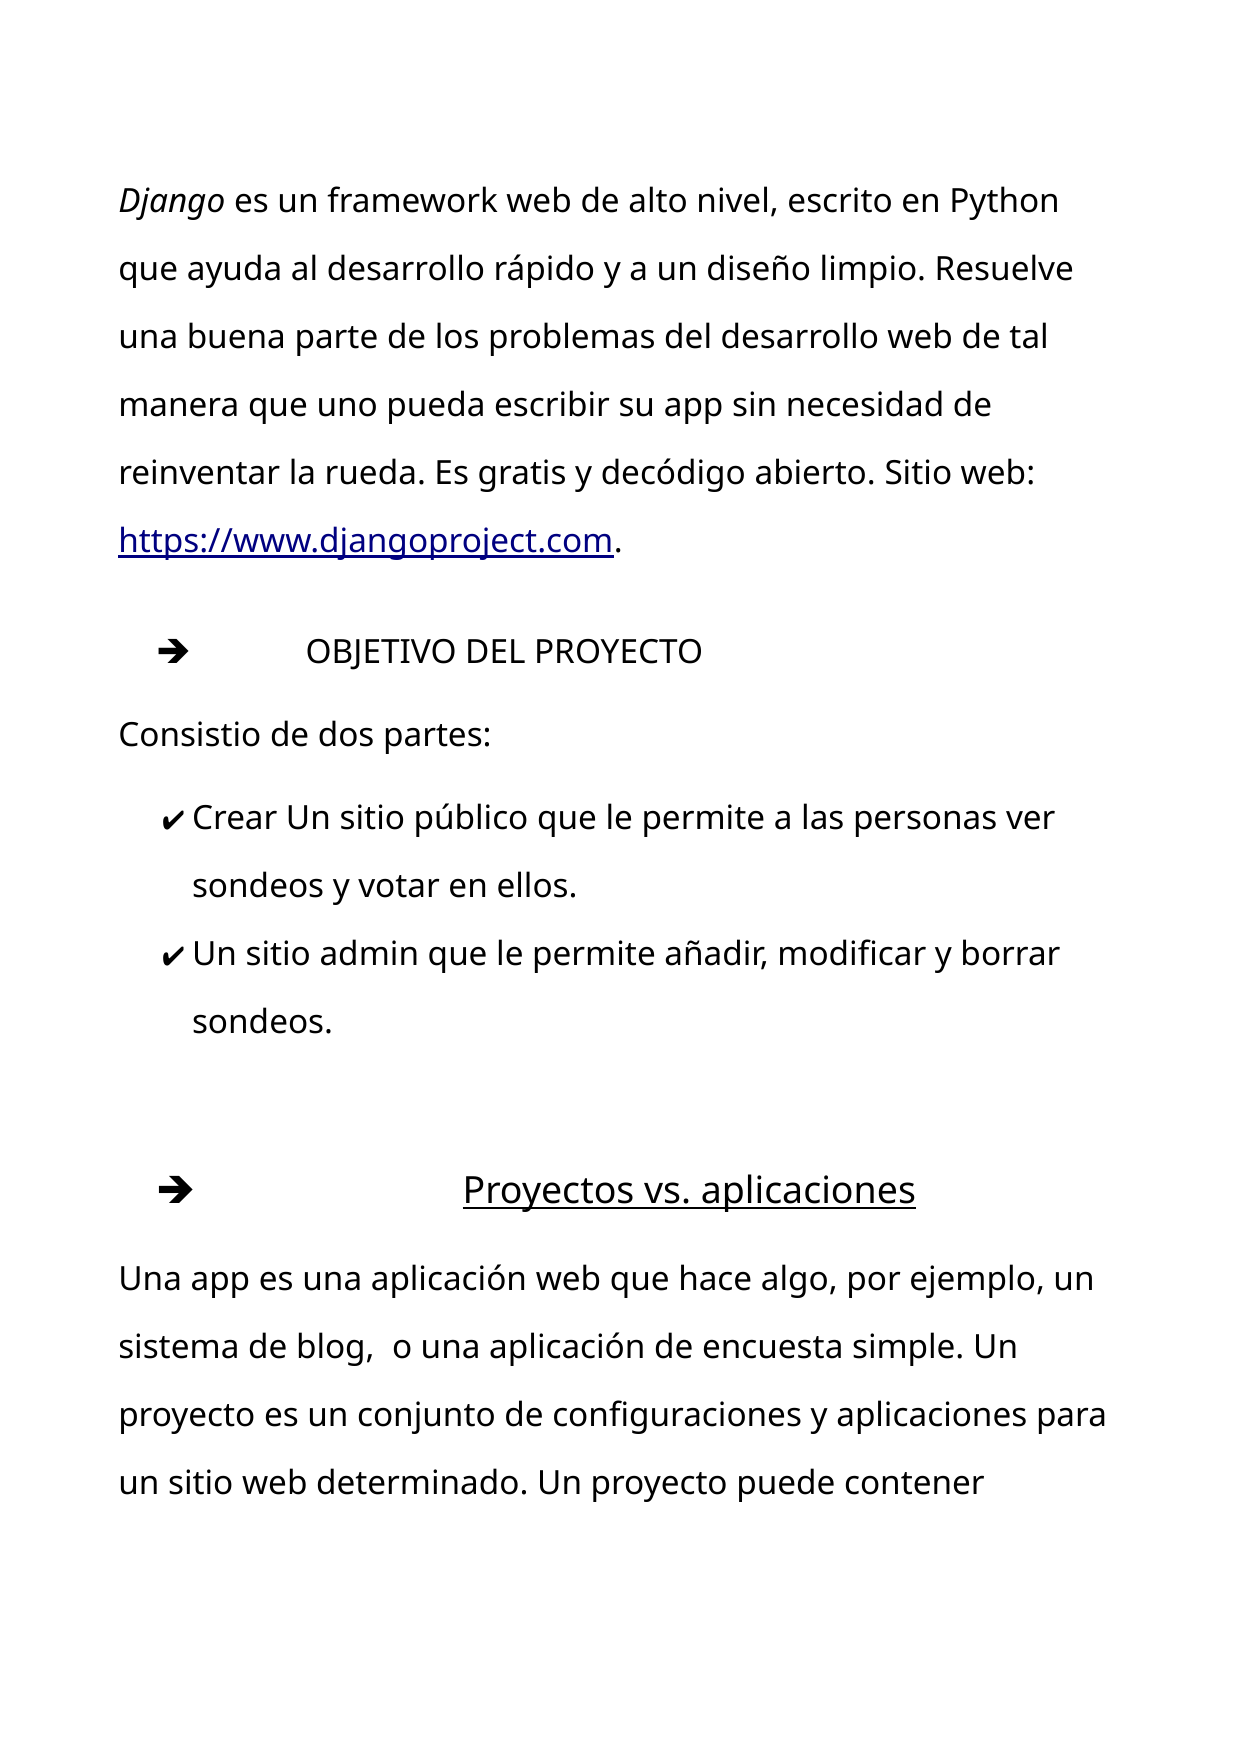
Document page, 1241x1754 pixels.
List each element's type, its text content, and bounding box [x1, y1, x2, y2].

text Consistio de dos partes: [118, 711, 1122, 756]
text Django es un framework web de alto nivel, escrito en Python [118, 176, 1122, 222]
text que ayuda al desarrollo rápido y a un diseño limpio. Resuelve una buena parte de los problemas del desarrollo web de tal manera que uno pueda escribir su app sin necesidad de reinventar la rueda. Es gratis y decódigo abierto. Sitio web: https://www.djangoproject.com. [118, 244, 1122, 562]
list Un sitio admin que le permite añadir, modificar y borrar sondeos. [162, 930, 1122, 1043]
list Proyectos vs. aplicaciones [156, 1163, 1122, 1214]
text Una app es una aplicación web que hace algo, por ejemplo, un sistema de blog, o una aplicación de encuesta simple. Un proyecto es un conjunto de configuraciones y aplicaciones para un sitio web determinado. Un proyecto puede contener [118, 1254, 1122, 1504]
list Crear Un sitio público que le permite a las personas ver sondeos y votar en ellos. [162, 794, 1122, 907]
list OBJETIVO DEL PROYECTO [156, 628, 1122, 674]
